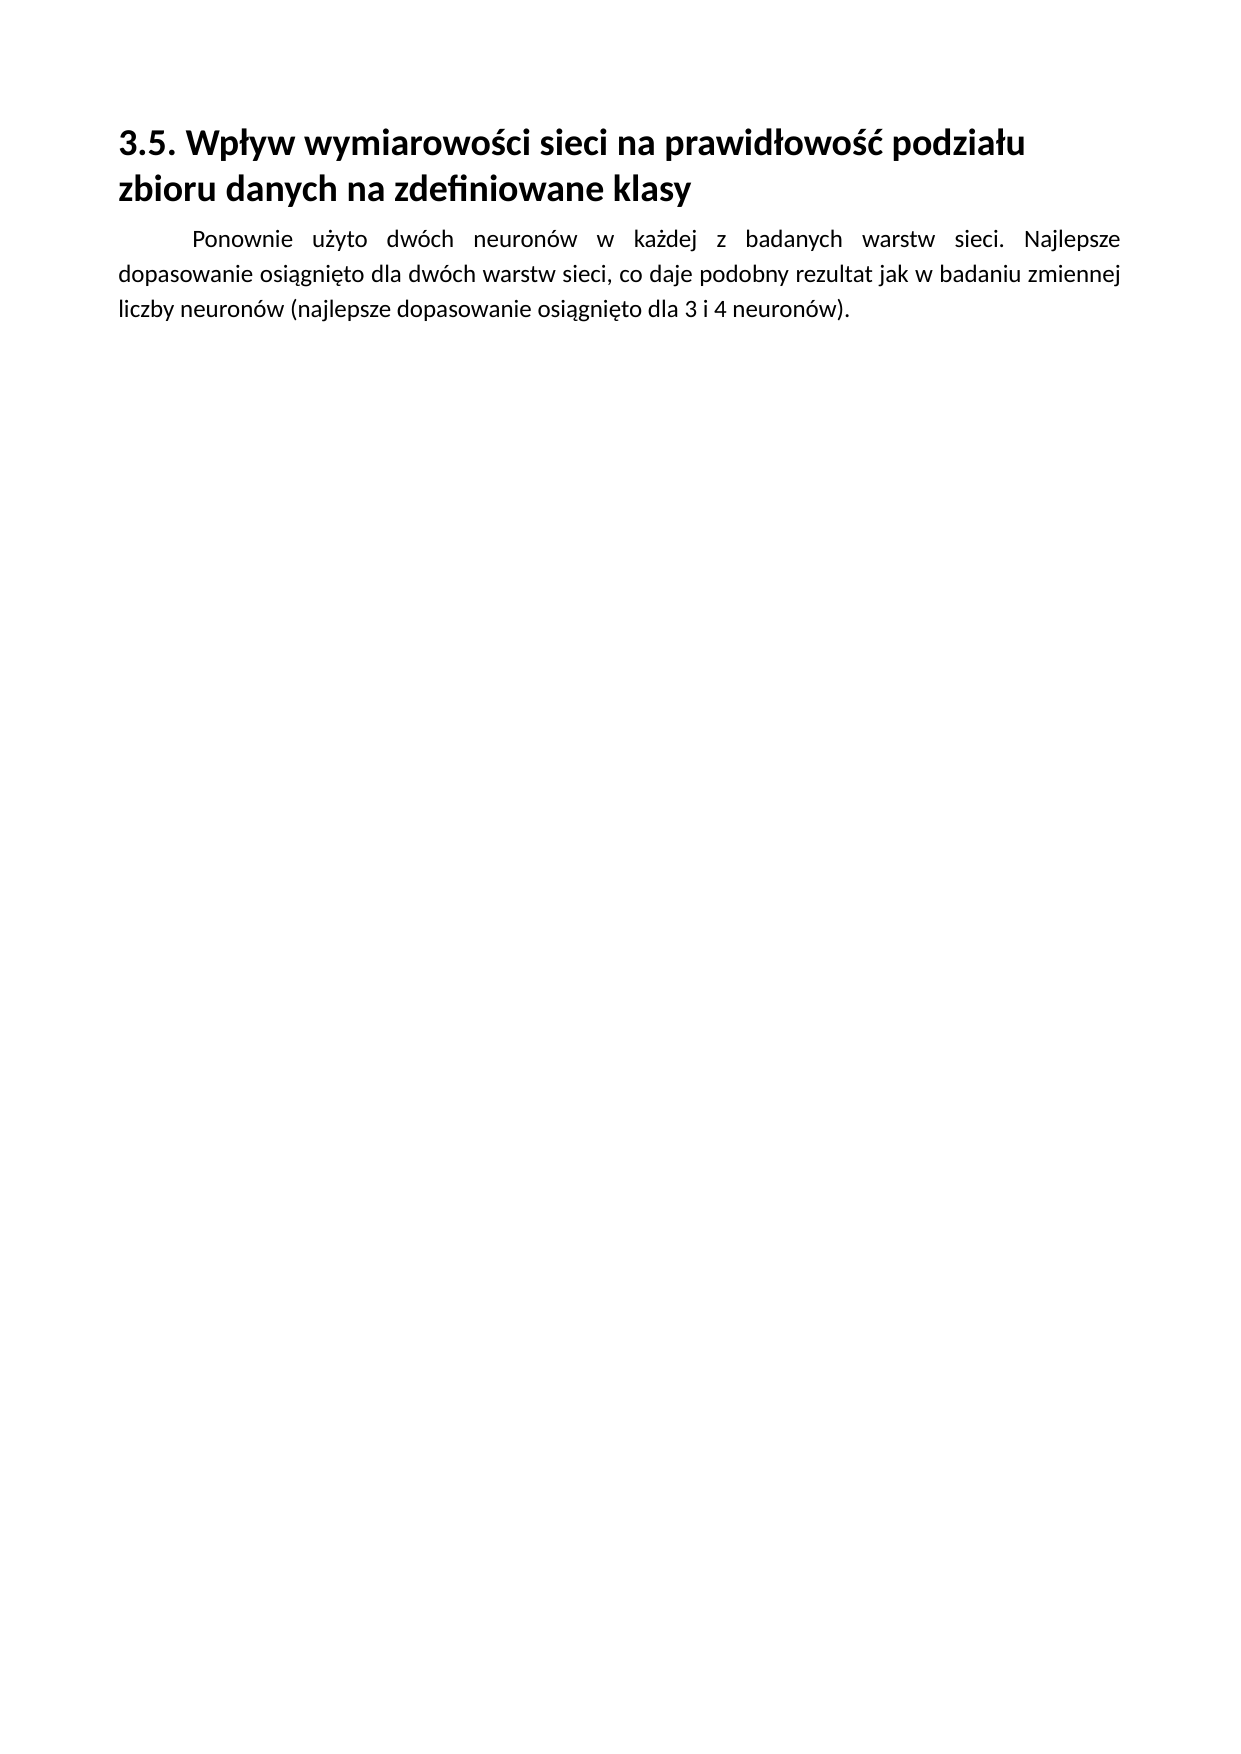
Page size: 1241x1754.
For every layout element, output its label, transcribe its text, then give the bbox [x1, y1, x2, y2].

subtitle 3.5. Wpływ wymiarowości sieci na prawidłowość podziału zbioru danych na zdefiniowane klasy [118, 118, 1122, 211]
text Ponownie użyto dwóch neuronów w każdej z badanych warstw sieci. Najlepsze dopasowanie osiągnięto dla dwóch warstw sieci, co daje podobny rezultat jak w badaniu zmiennej liczby neuronów (najlepsze dopasowanie osiągnięto dla 3 i 4 neuronów). [118, 223, 1122, 324]
